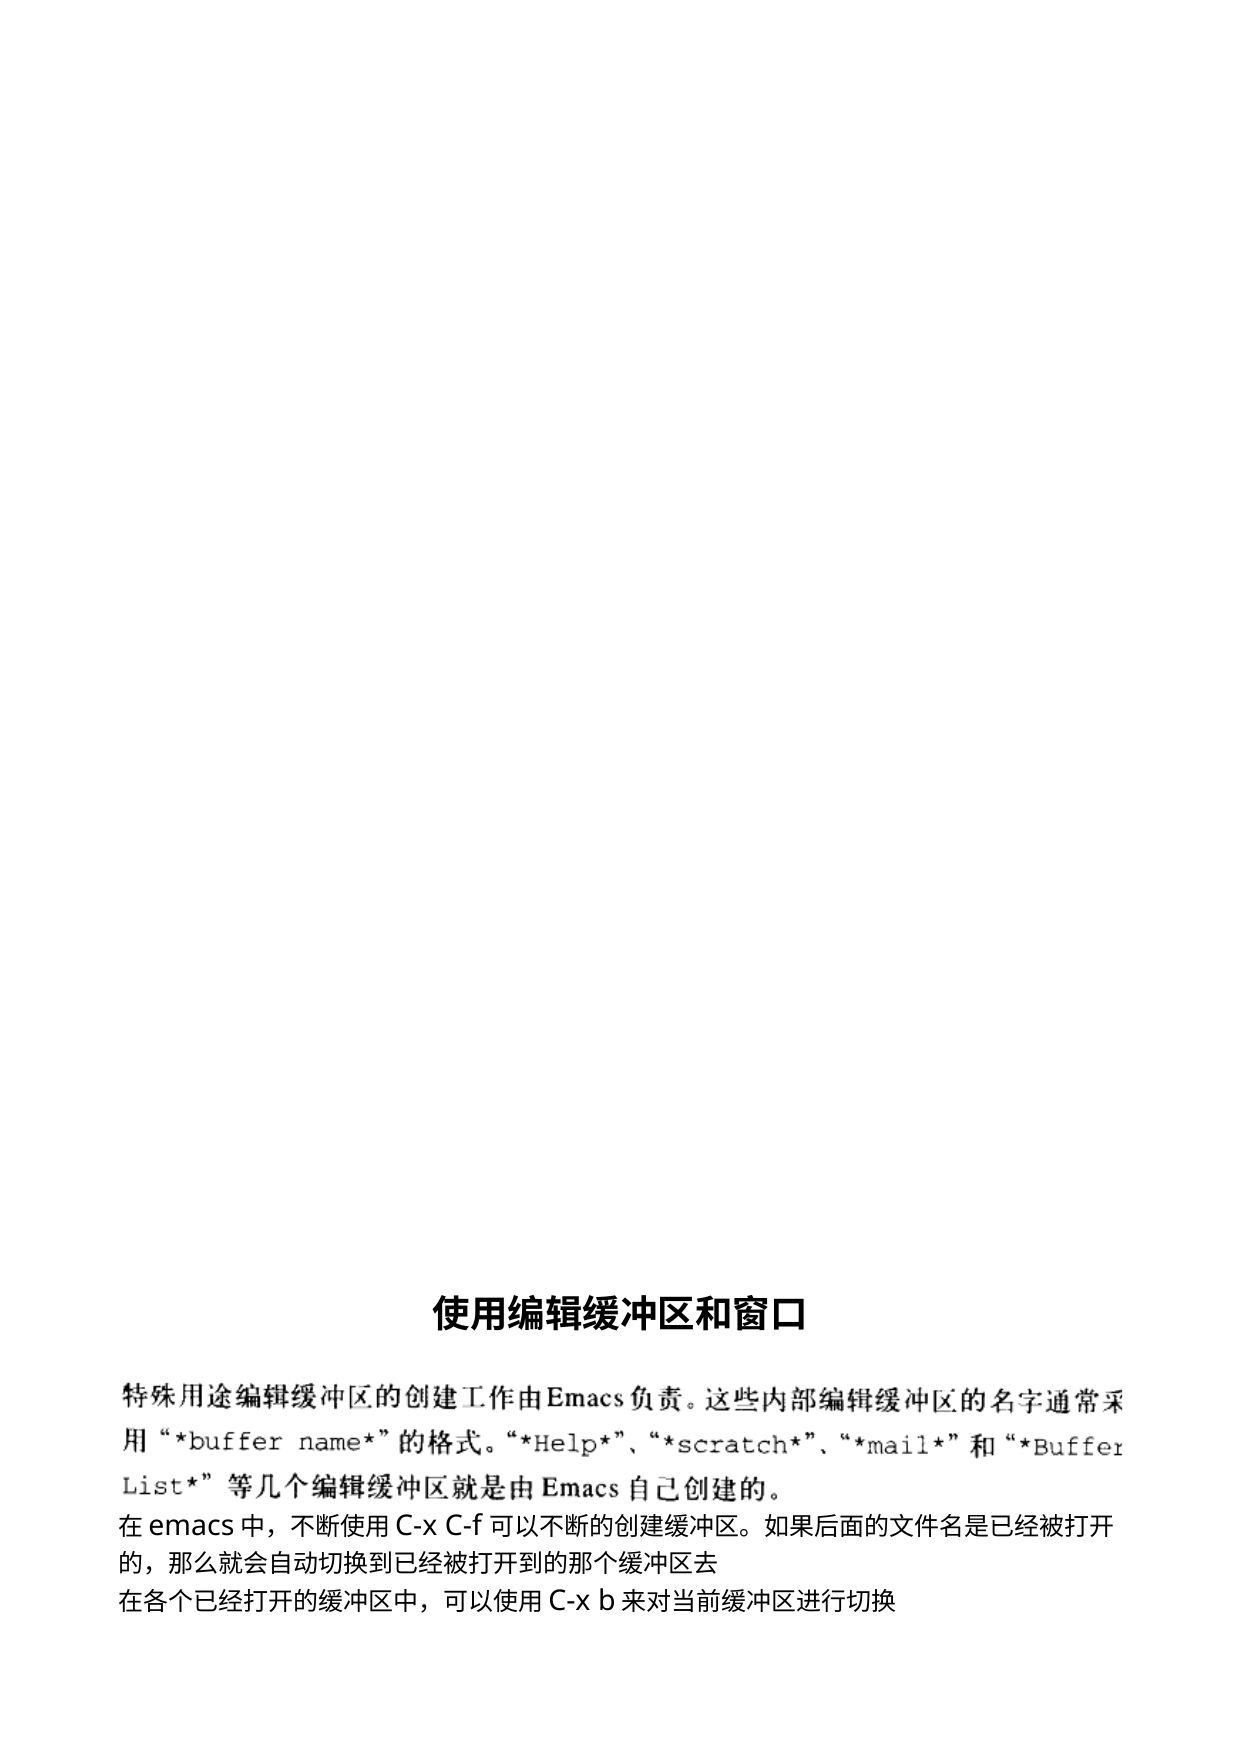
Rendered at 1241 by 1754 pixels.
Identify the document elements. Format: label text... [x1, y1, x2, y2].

text 在emacs中，不断使用C-x C-f 可以不断的创建缓冲区。如果后面的文件名是已经被打开的，那么就会自动切换到已经被打开到的那个缓冲区去 [118, 1506, 1122, 1580]
text 在各个已经打开的缓冲区中，可以使用C-x b来对当前缓冲区进行切换 [118, 1580, 1122, 1619]
picture [118, 1376, 1123, 1506]
text 使用编辑缓冲区和窗口 [118, 1284, 1122, 1338]
